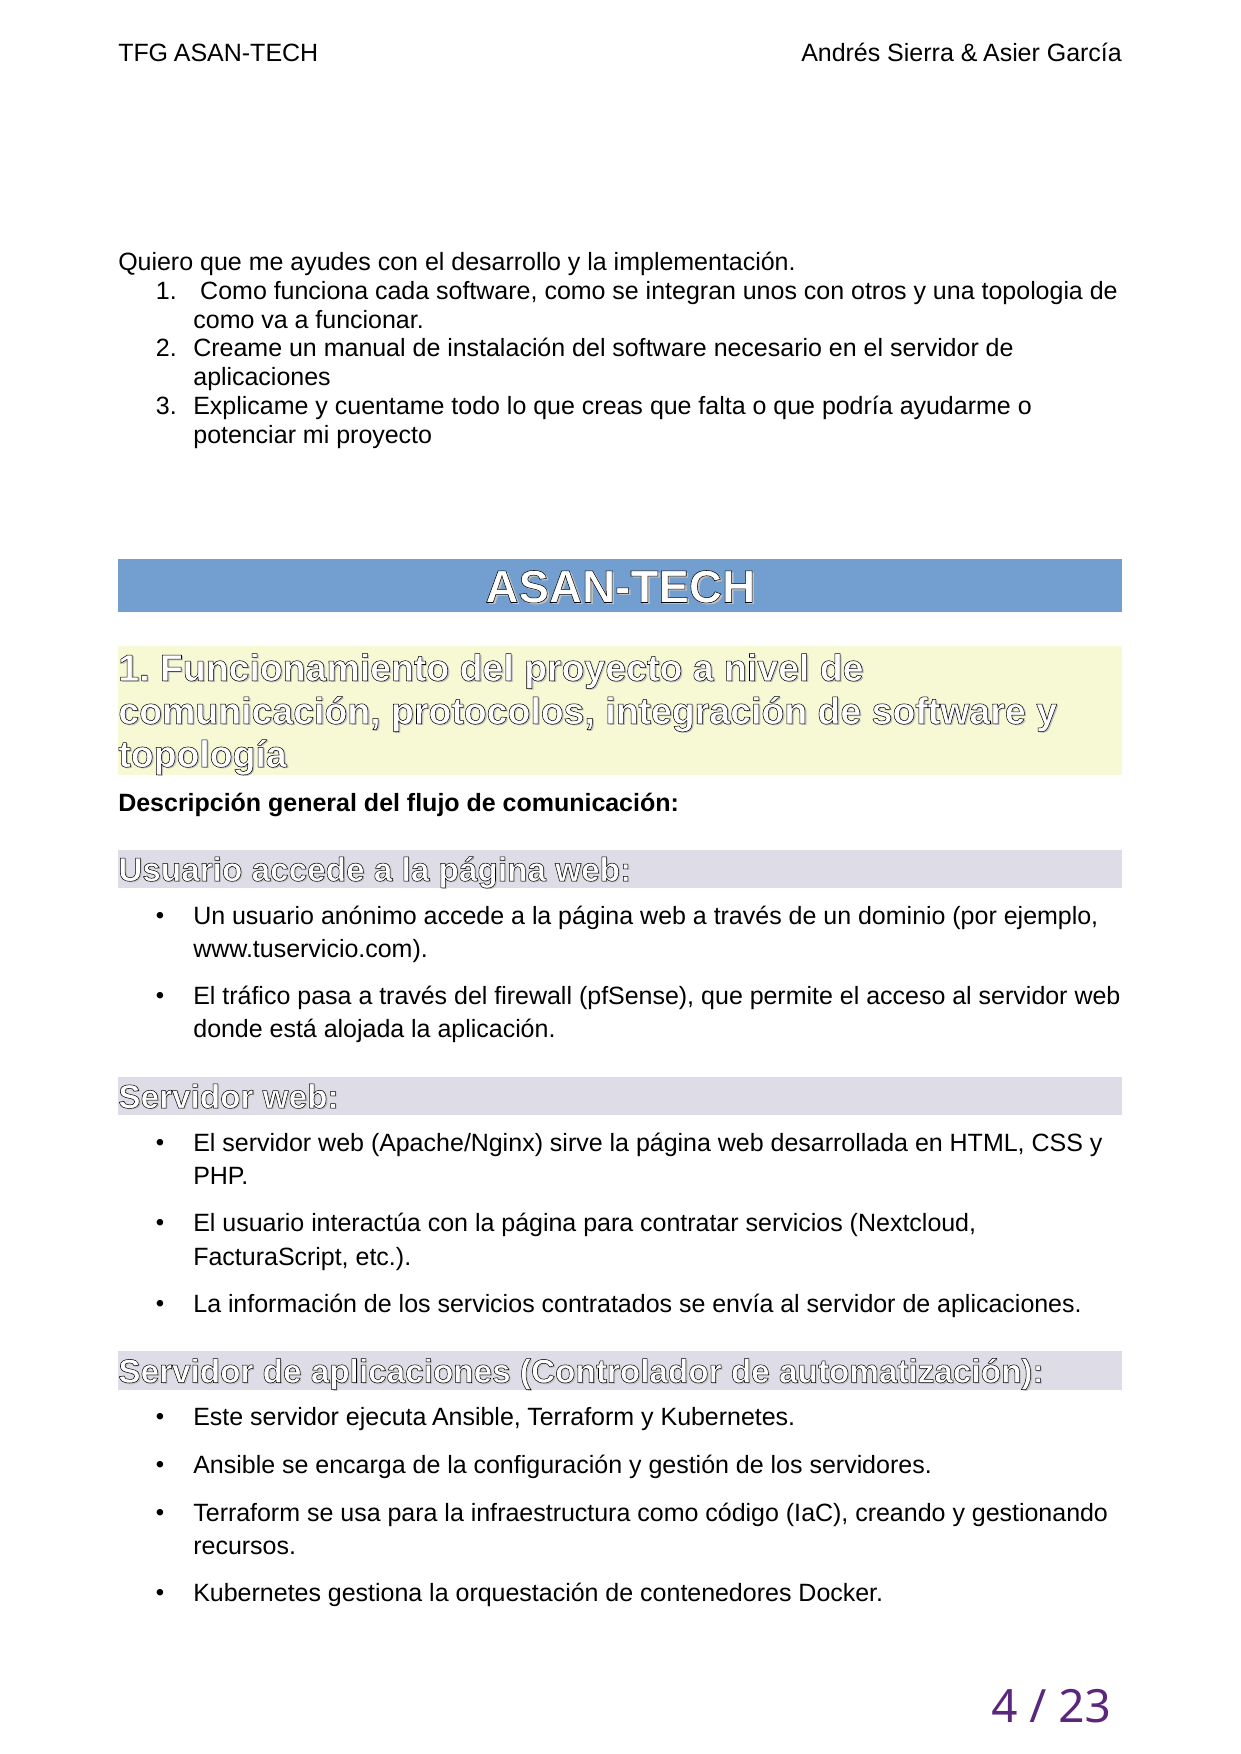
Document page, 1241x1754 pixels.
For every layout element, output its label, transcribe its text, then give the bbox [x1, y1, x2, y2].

subtitle Usuario accede a la página web: [118, 850, 1122, 888]
list El servidor web (Apache/Nginx) sirve la página web desarrollada en HTML, CSS y PHP. [156, 1128, 1122, 1189]
list El tráfico pasa a través del firewall (pfSense), que permite el acceso al servidor web donde está alojada la aplicación. [156, 981, 1122, 1043]
list Explicame y cuentame todo lo que creas que falta o que podría ayudarme o potenciar mi proyecto [156, 391, 1122, 448]
list Creame un manual de instalación del software necesario en el servidor de aplicaciones [156, 333, 1122, 391]
subtitle 1. Funcionamiento del proyecto a nivel de comunicación, protocolos, integración de software y topología [118, 646, 1122, 775]
list Este servidor ejecuta Ansible, Terraform y Kubernetes. [156, 1402, 1122, 1431]
list Ansible se encarga de la configuración y gestión de los servidores. [156, 1450, 1122, 1479]
subtitle Servidor de aplicaciones (Controlador de automatización): [118, 1351, 1122, 1390]
text Descripción general del flujo de comunicación: [118, 787, 1122, 816]
list Kubernetes gestiona la orquestación de contenedores Docker. [156, 1578, 1122, 1607]
list La información de los servicios contratados se envía al servidor de aplicaciones. [156, 1289, 1122, 1318]
subtitle Servidor web: [118, 1077, 1122, 1115]
list Terraform se usa para la infraestructura como código (IaC), creando y gestionando recursos. [156, 1498, 1122, 1559]
list Como funciona cada software, como se integran unos con otros y una topologia de como va a funcionar. [156, 276, 1122, 333]
text Quiero que me ayudes con el desarrollo y la implementación. [118, 247, 1122, 276]
list El usuario interactúa con la página para contratar servicios (Nextcloud, FacturaScript, etc.). [156, 1208, 1122, 1270]
list Un usuario anónimo accede a la página web a través de un dominio (por ejemplo, www.tuservicio.com). [156, 901, 1122, 962]
subtitle ASAN-TECH [118, 559, 1122, 612]
